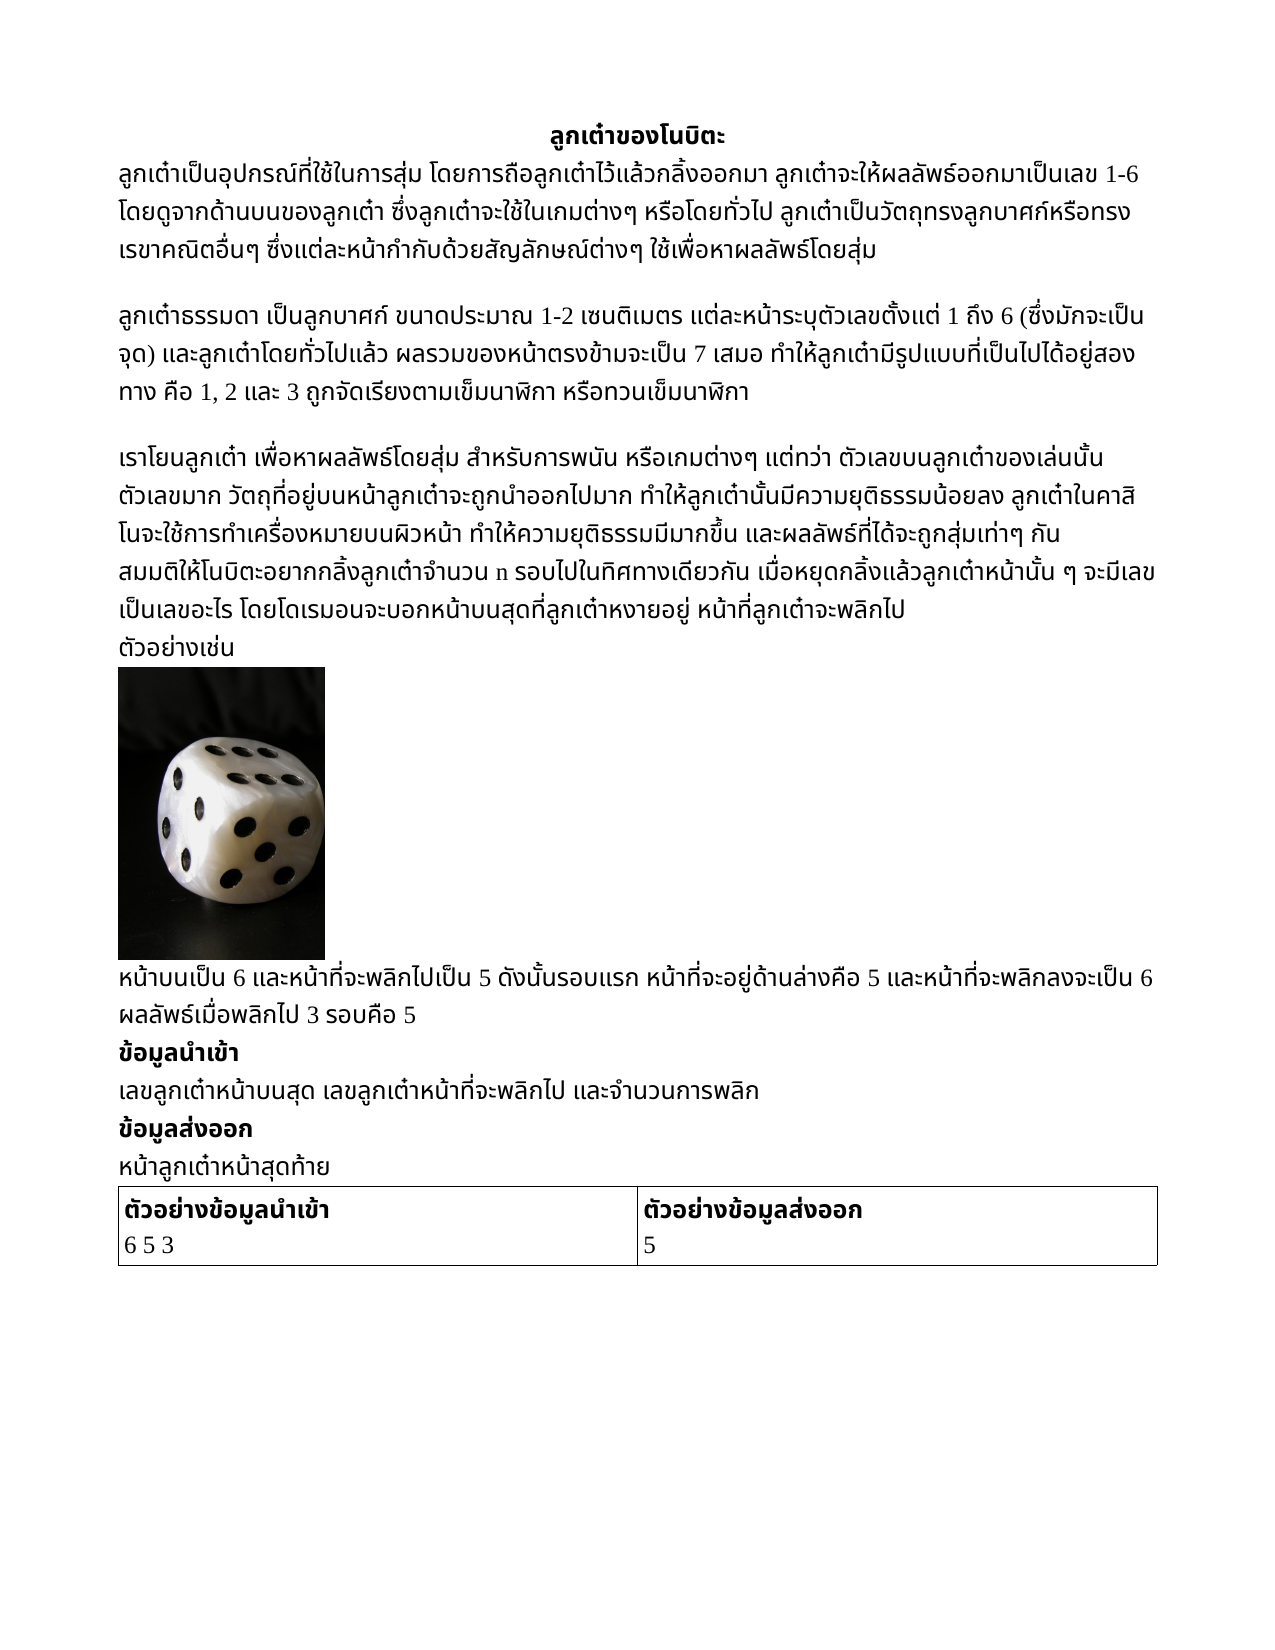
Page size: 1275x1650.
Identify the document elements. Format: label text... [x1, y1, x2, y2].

text เลขลูกเต๋าหน้าบนสุด เลขลูกเต๋าหน้าที่จะพลิกไป และจำนวนการพลิก [118, 1073, 1157, 1111]
text เราโยนลูกเต๋า เพื่อหาผลลัพธ์โดยสุ่ม สำหรับการพนัน หรือเกมต่างๆ แต่ทว่า ตัวเลขบนลูกเต๋าของเล่นนั้น ตัวเลขมาก วัตถุที่อยู่บนหน้าลูกเต๋าจะถูกนำออกไปมาก ทำให้ลูกเต๋านั้นมีความยุติธรรมน้อยลง ลูกเต๋าในคาสิโนจะใช้การทำเครื่องหมายบนผิวหน้า ทำให้ความยุติธรรมมีมากขึ้น และผลลัพธ์ที่ได้จะถูกสุ่มเท่าๆ กัน [118, 440, 1157, 554]
text หน้าลูกเต๋าหน้าสุดท้าย [118, 1148, 1157, 1186]
text ข้อมูลนำเข้า [118, 1035, 1157, 1073]
text ลูกเต๋าของโนบิตะ [118, 118, 1157, 156]
picture [118, 667, 325, 960]
text ลูกเต๋าธรรมดา เป็นลูกบาศก์ ขนาดประมาณ 1-2 เซนติเมตร แต่ละหน้าระบุตัวเลขตั้งแต่ 1 ถึง 6 (ซึ่งมักจะเป็นจุด) และลูกเต๋าโดยทั่วไปแล้ว ผลรวมของหน้าตรงข้ามจะเป็น 7 เสมอ ทำให้ลูกเต๋ามีรูปแบบที่เป็นไปได้อยู่สองทาง คือ 1, 2 และ 3 ถูกจัดเรียงตามเข็มนาฬิกา หรือทวนเข็มนาฬิกา [118, 298, 1157, 412]
text หน้าบนเป็น 6 และหน้าที่จะพลิกไปเป็น 5 ดังนั้นรอบแรก หน้าที่จะอยู่ด้านล่างคือ 5 และหน้าที่จะพลิกลงจะเป็น 6 [118, 959, 1157, 997]
text ข้อมูลส่งออก [118, 1111, 1157, 1148]
text ตัวอย่างเช่น [118, 629, 1157, 667]
text ลูกเต๋าเป็นอุปกรณ์ที่ใช้ในการสุ่ม โดยการถือลูกเต๋าไว้แล้วกลิ้งออกมา ลูกเต๋าจะให้ผลลัพธ์ออกมาเป็นเลข 1-6 โดยดูจากด้านบนของลูกเต๋า ซึ่งลูกเต๋าจะใช้ในเกมต่างๆ หรือโดยทั่วไป ลูกเต๋าเป็นวัตถุทรงลูกบาศก์หรือทรงเรขาคณิตอื่นๆ ซึ่งแต่ละหน้ากำกับด้วยสัญลักษณ์ต่างๆ ใช้เพื่อหาผลลัพธ์โดยสุ่ม [118, 156, 1157, 269]
table_header ตัวอย่างข้อมูลนำเข้า 6 5 3 [119, 1187, 637, 1264]
table_header ตัวอย่างข้อมูลส่งออก 5 [638, 1187, 1157, 1264]
text สมมติให้โนบิตะอยากกลิ้งลูกเต๋าจำนวน n รอบไปในทิศทางเดียวกัน เมื่อหยุดกลิ้งแล้วลูกเต๋าหน้านั้น ๆ จะมีเลขเป็นเลขอะไร โดยโดเรมอนจะบอกหน้าบนสุดที่ลูกเต๋าหงายอยู่ หน้าที่ลูกเต๋าจะพลิกไป [118, 554, 1157, 629]
text ผลลัพธ์เมื่อพลิกไป 3 รอบคือ 5 [118, 997, 1157, 1035]
